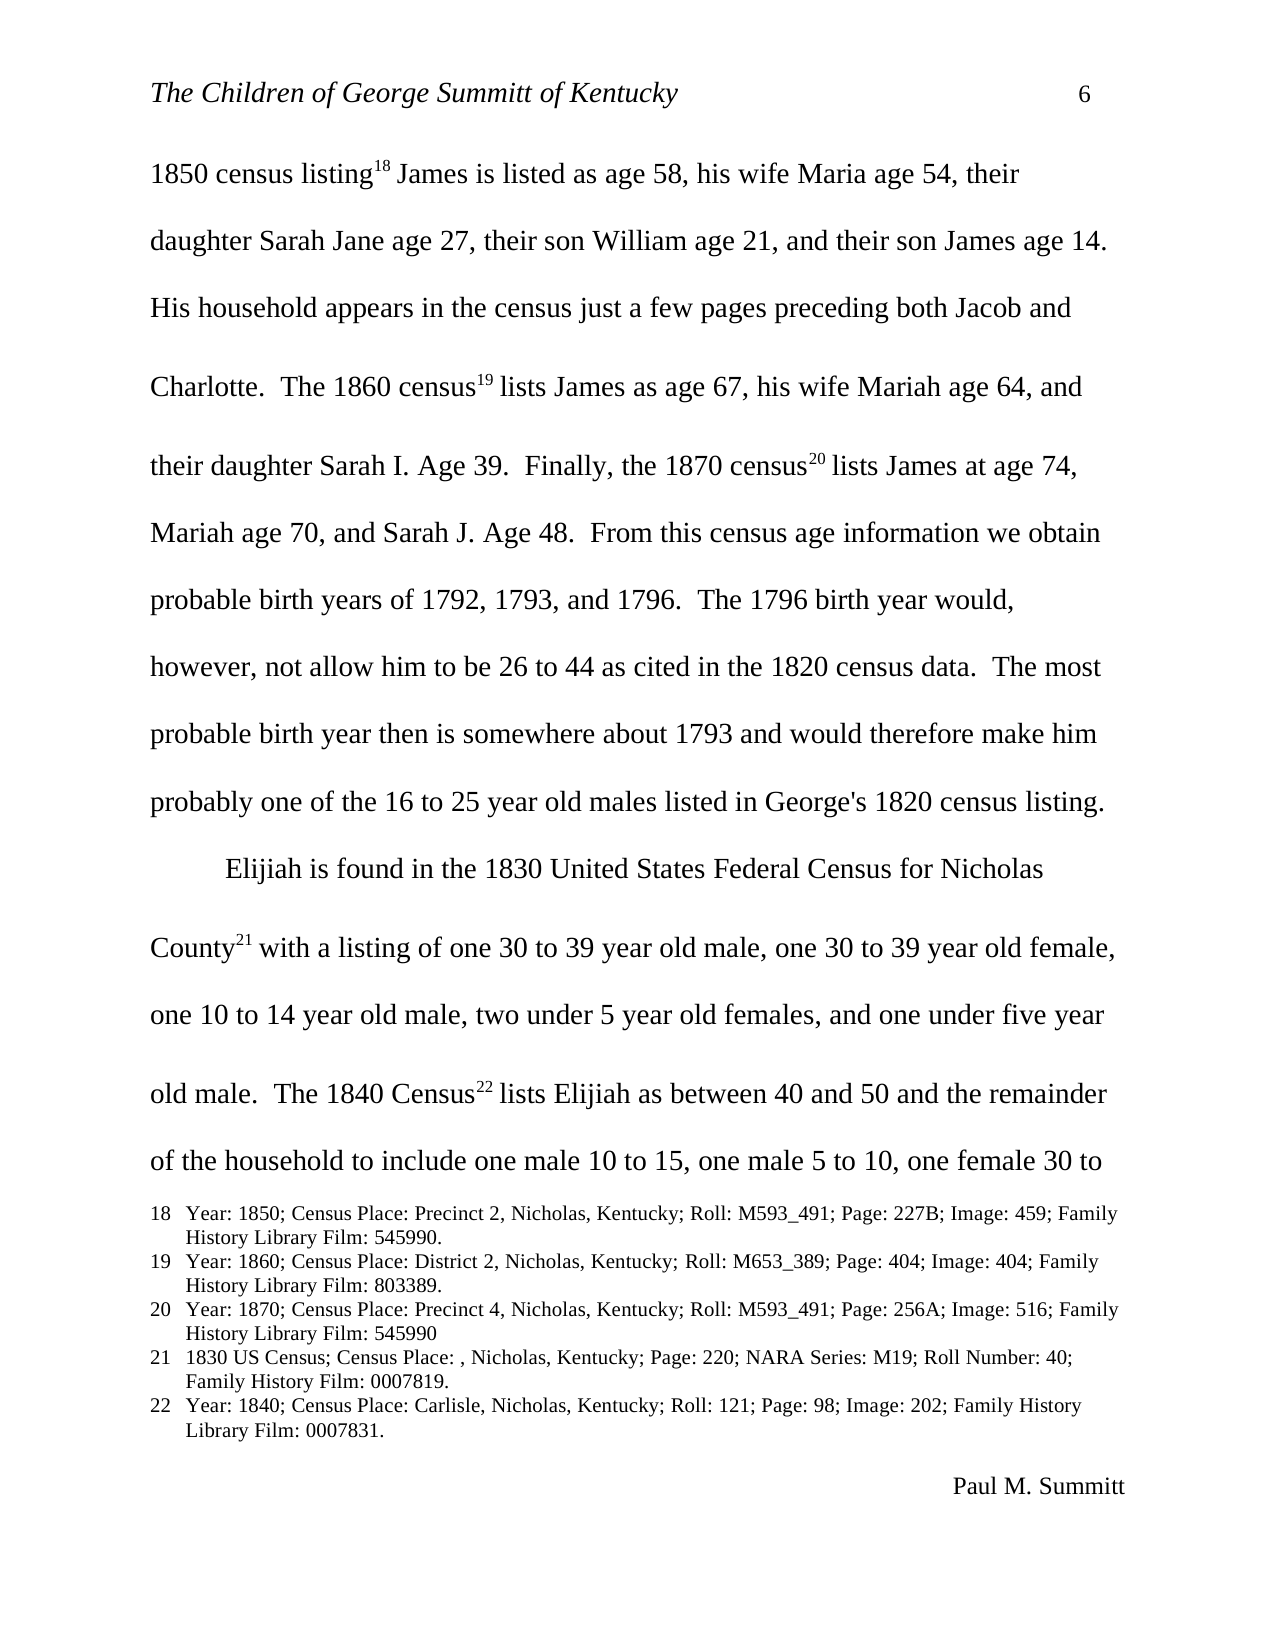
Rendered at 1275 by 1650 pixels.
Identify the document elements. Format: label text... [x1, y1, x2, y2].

text Year: 1840; Census Place: Carlisle, Nicholas, Kentucky; Roll: 121; Page: 98; Image: 202; Family History Library Film: 0007831. [150, 1393, 1125, 1441]
text Year: 1860; Census Place: District 2, Nicholas, Kentucky; Roll: M653_389; Page: 404; Image: 404; Family History Library Film: 803389. [150, 1249, 1125, 1297]
text Year: 1850; Census Place: Precinct 2, Nicholas, Kentucky; Roll: M593_491; Page: 227B; Image: 459; Family History Library Film: 545990. [150, 1201, 1125, 1249]
text Year: 1870; Census Place: Precinct 4, Nicholas, Kentucky; Roll: M593_491; Page: 256A; Image: 516; Family History Library Film: 545990 [150, 1297, 1125, 1345]
text Elijiah is found in the 1830 United States Federal Census for Nicholas County with a listing of one 30 to 39 year old male, one 30 to 39 year old female, one 10 to 14 year old male, two under 5 year old females, and one under five year old male. The 1840 Census lists Elijiah as between 40 and 50 and the remainder of the household to include one male 10 to 15, one male 5 to 10, one female 30 to [150, 851, 1125, 1177]
text 1830 US Census; Census Place: , Nicholas, Kentucky; Page: 220; NARA Series: M19; Roll Number: 40; Family History Film: 0007819. [150, 1345, 1125, 1393]
text 1850 census listing James is listed as age 58, his wife Maria age 54, their daughter Sarah Jane age 27, their son William age 21, and their son James age 14. His household appears in the census just a few pages preceding both Jacob and Charlotte. The 1860 census lists James as age 67, his wife Mariah age 64, and their daughter Sarah I. Age 39. Finally, the 1870 census lists James at age 74, Mariah age 70, and Sarah J. Age 48. From this census age information we obtain probable birth years of 1792, 1793, and 1796. The 1796 birth year would, however, not allow him to be 26 to 44 as cited in the 1820 census data. The most probable birth year then is somewhere about 1793 and would therefore make him probably one of the 16 to 25 year old males listed in George's 1820 census listing. [150, 150, 1125, 817]
